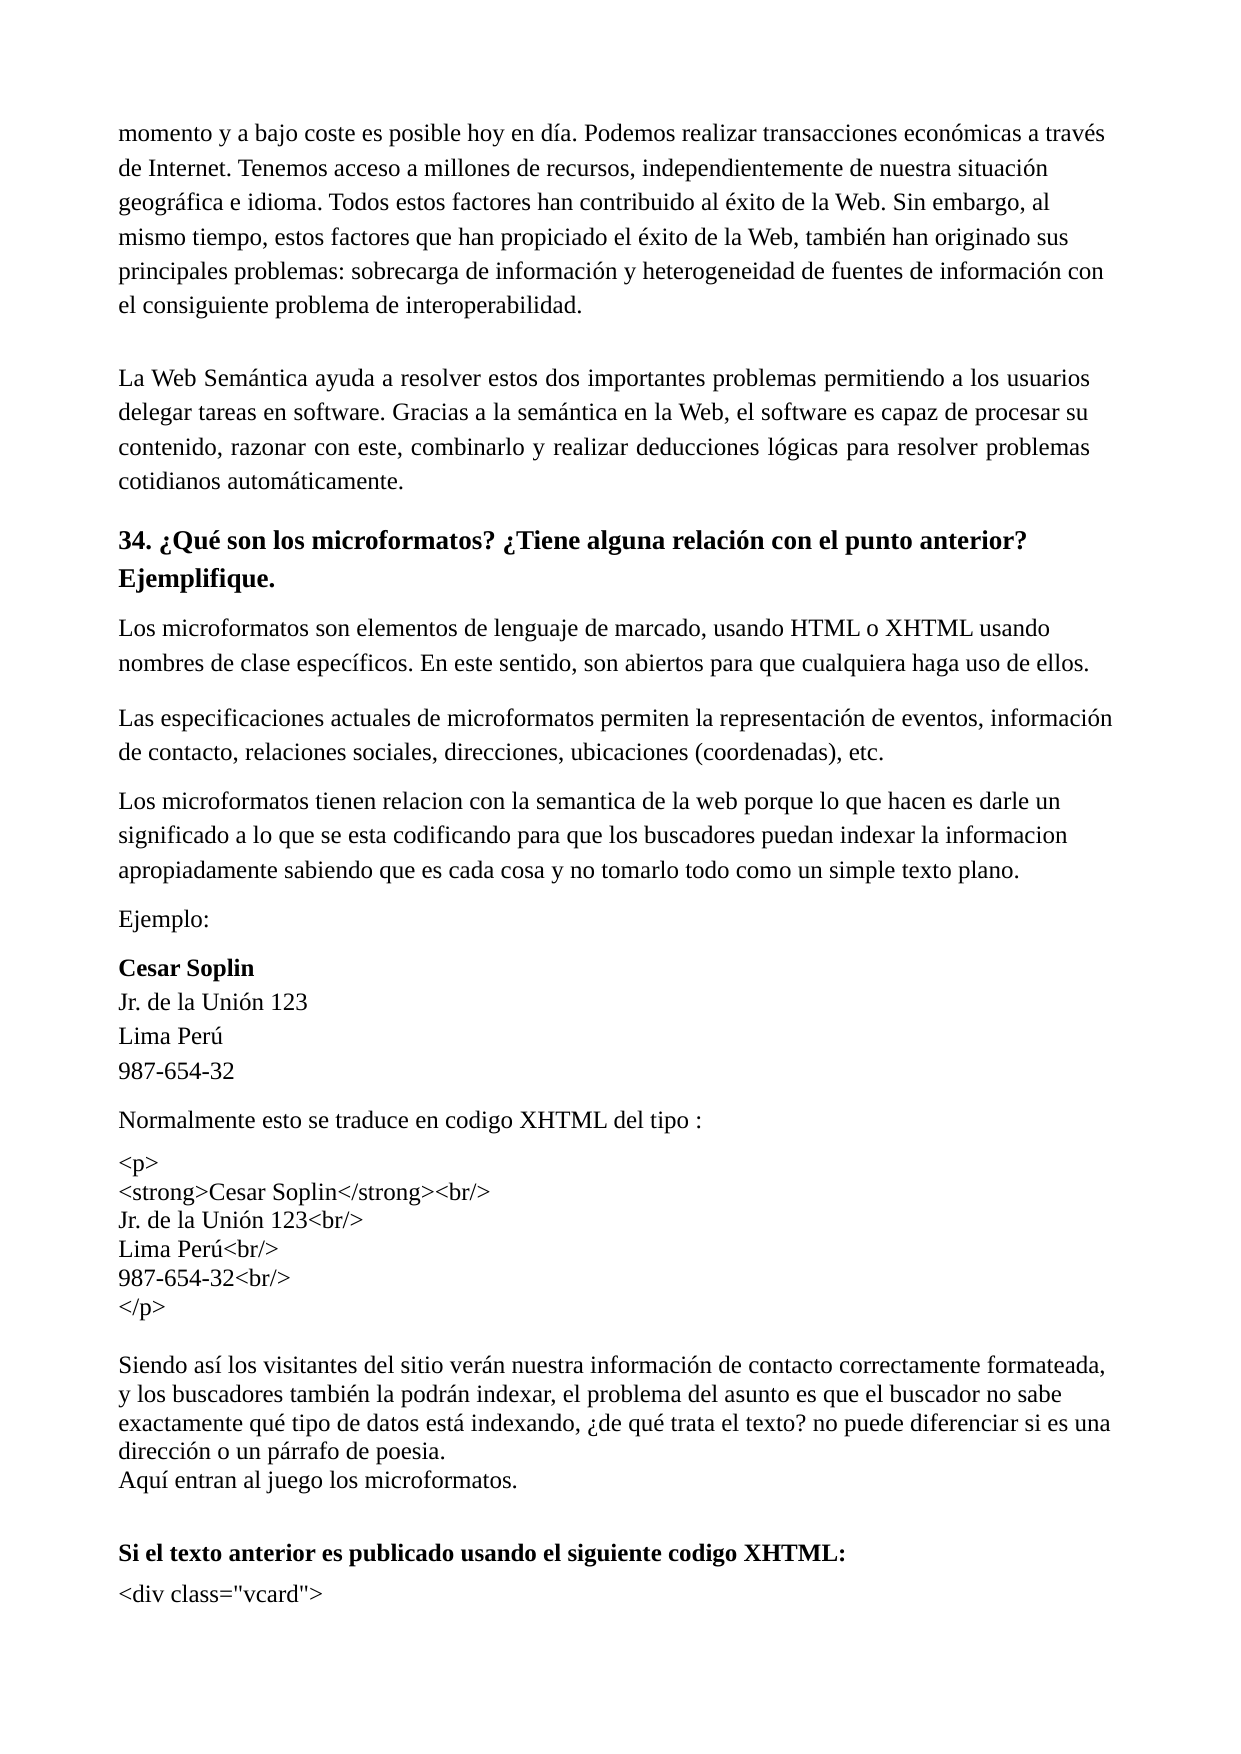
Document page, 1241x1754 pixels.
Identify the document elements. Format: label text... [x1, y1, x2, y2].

text Jr. de la Unión 123<br/> [118, 1206, 1122, 1234]
text Siendo así los visitantes del sitio verán nuestra información de contacto correctamente formateada, y los buscadores también la podrán indexar, el problema del asunto es que el buscador no sabe exactamente qué tipo de datos está indexando, ¿de qué trata el texto? no puede diferenciar si es una dirección o un párrafo de poesia. Aquí entran al juego los microformatos. [118, 1350, 1122, 1494]
text <p> [118, 1148, 1122, 1177]
text La Web Semántica ayuda a resolver estos dos importantes problemas permitiendo a los usuarios delegar tareas en software. Gracias a la semántica en la Web, el software es capaz de procesar su contenido, razonar con este, combinarlo y realizar deducciones lógicas para resolver problemas cotidianos automáticamente. [118, 363, 1091, 495]
text 34. ¿Qué son los microformatos? ¿Tiene alguna relación con el punto anterior? Ejemplifique. [118, 524, 1122, 593]
text Normalmente esto se traduce en codigo XHTML del tipo : [118, 1099, 1122, 1133]
text Lima Perú<br/> [118, 1234, 1122, 1263]
text <strong>Cesar Soplin</strong><br/> [118, 1177, 1122, 1206]
text momento y a bajo coste es posible hoy en día. Podemos realizar transacciones económicas a través de Internet. Tenemos acceso a millones de recursos, independientemente de nuestra situación geográfica e idioma. Todos estos factores han contribuido al éxito de la Web. Sin embargo, al mismo tiempo, estos factores que han propiciado el éxito de la Web, también han originado sus principales problemas: sobrecarga de información y heterogeneidad de fuentes de información con el consiguiente problema de interoperabilidad. [118, 118, 1122, 319]
text 987-654-32<br/> [118, 1263, 1122, 1292]
text Los microformatos tienen relacion con la semantica de la web porque lo que hacen es darle un significado a lo que se esta codificando para que los buscadores puedan indexar la informacion apropiadamente sabiendo que es cada cosa y no tomarlo todo como un simple texto plano. [118, 780, 1122, 883]
text Los microformatos son elementos de lenguaje de marcado, usando HTML o XHTML usando nombres de clase específicos. En este sentido, son abiertos para que cualquiera haga uso de ellos. [118, 613, 1122, 677]
text Cesar Soplin Jr. de la Unión 123 Lima Perú 987-654-32 [118, 947, 1122, 1084]
subtitle Si el texto anterior es publicado usando el siguiente codigo XHTML: [118, 1538, 1122, 1567]
text Las especificaciones actuales de microformatos permiten la representación de eventos, información de contacto, relaciones sociales, direcciones, ubicaciones (coordenadas), etc. [118, 697, 1122, 766]
text <div class="vcard"> [118, 1579, 1122, 1608]
text </p> [118, 1292, 1122, 1321]
text Ejemplo: [118, 898, 1122, 932]
